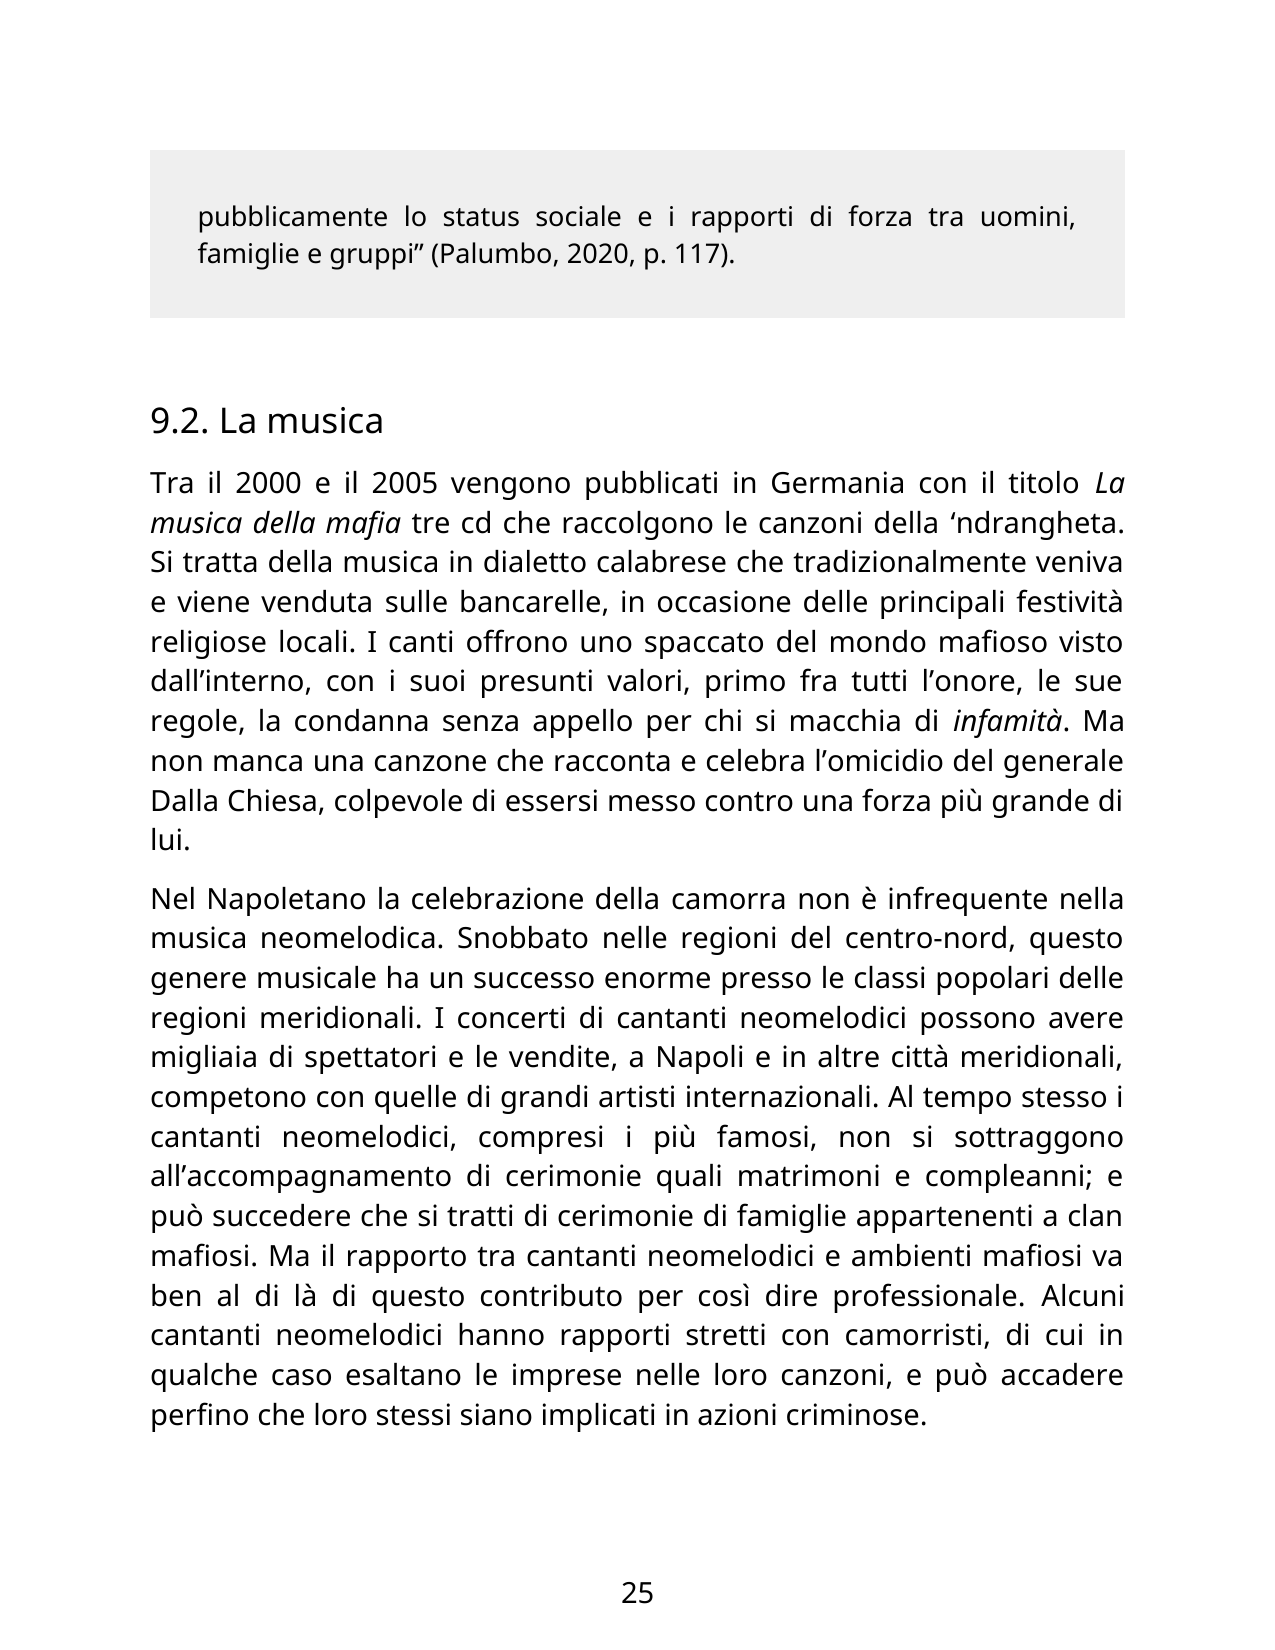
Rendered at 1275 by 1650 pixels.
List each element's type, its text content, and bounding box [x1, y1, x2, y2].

table_header pubblicamente lo status sociale e i rapporti di forza tra uomini, famiglie e gruppi” (Palumbo, 2020, p. 117). [150, 150, 1125, 318]
text Tra il 2000 e il 2005 vengono pubblicati in Germania con il titolo La musica della mafia tre cd che raccolgono le canzoni della ‘ndrangheta. Si tratta della musica in dialetto calabrese che tradizionalmente veniva e viene venduta sulle bancarelle, in occasione delle principali festività religiose locali. I canti offrono uno spaccato del mondo mafioso visto dall’interno, con i suoi presunti valori, primo fra tutti l’onore, le sue regole, la condanna senza appello per chi si macchia di infamità. Ma non manca una canzone che racconta e celebra l’omicidio del generale Dalla Chiesa, colpevole di essersi messo contro una forza più grande di lui. [150, 462, 1125, 859]
text Nel Napoletano la celebrazione della camorra non è infrequente nella musica neomelodica. Snobbato nelle regioni del centro-nord, questo genere musicale ha un successo enorme presso le classi popolari delle regioni meridionali. I concerti di cantanti neomelodici possono avere migliaia di spettatori e le vendite, a Napoli e in altre città meridionali, competono con quelle di grandi artisti internazionali. Al tempo stesso i cantanti neomelodici, compresi i più famosi, non si sottraggono all’accompagnamento di cerimonie quali matrimoni e compleanni; e può succedere che si tratti di cerimonie di famiglie appartenenti a clan mafiosi. Ma il rapporto tra cantanti neomelodici e ambienti mafiosi va ben al di là di questo contributo per così dire professionale. Alcuni cantanti neomelodici hanno rapporti stretti con camorristi, di cui in qualche caso esaltano le imprese nelle loro canzoni, e può accadere perfino che loro stessi siano implicati in azioni criminose. [150, 878, 1125, 1433]
subtitle 9.2. La musica [150, 395, 1125, 443]
